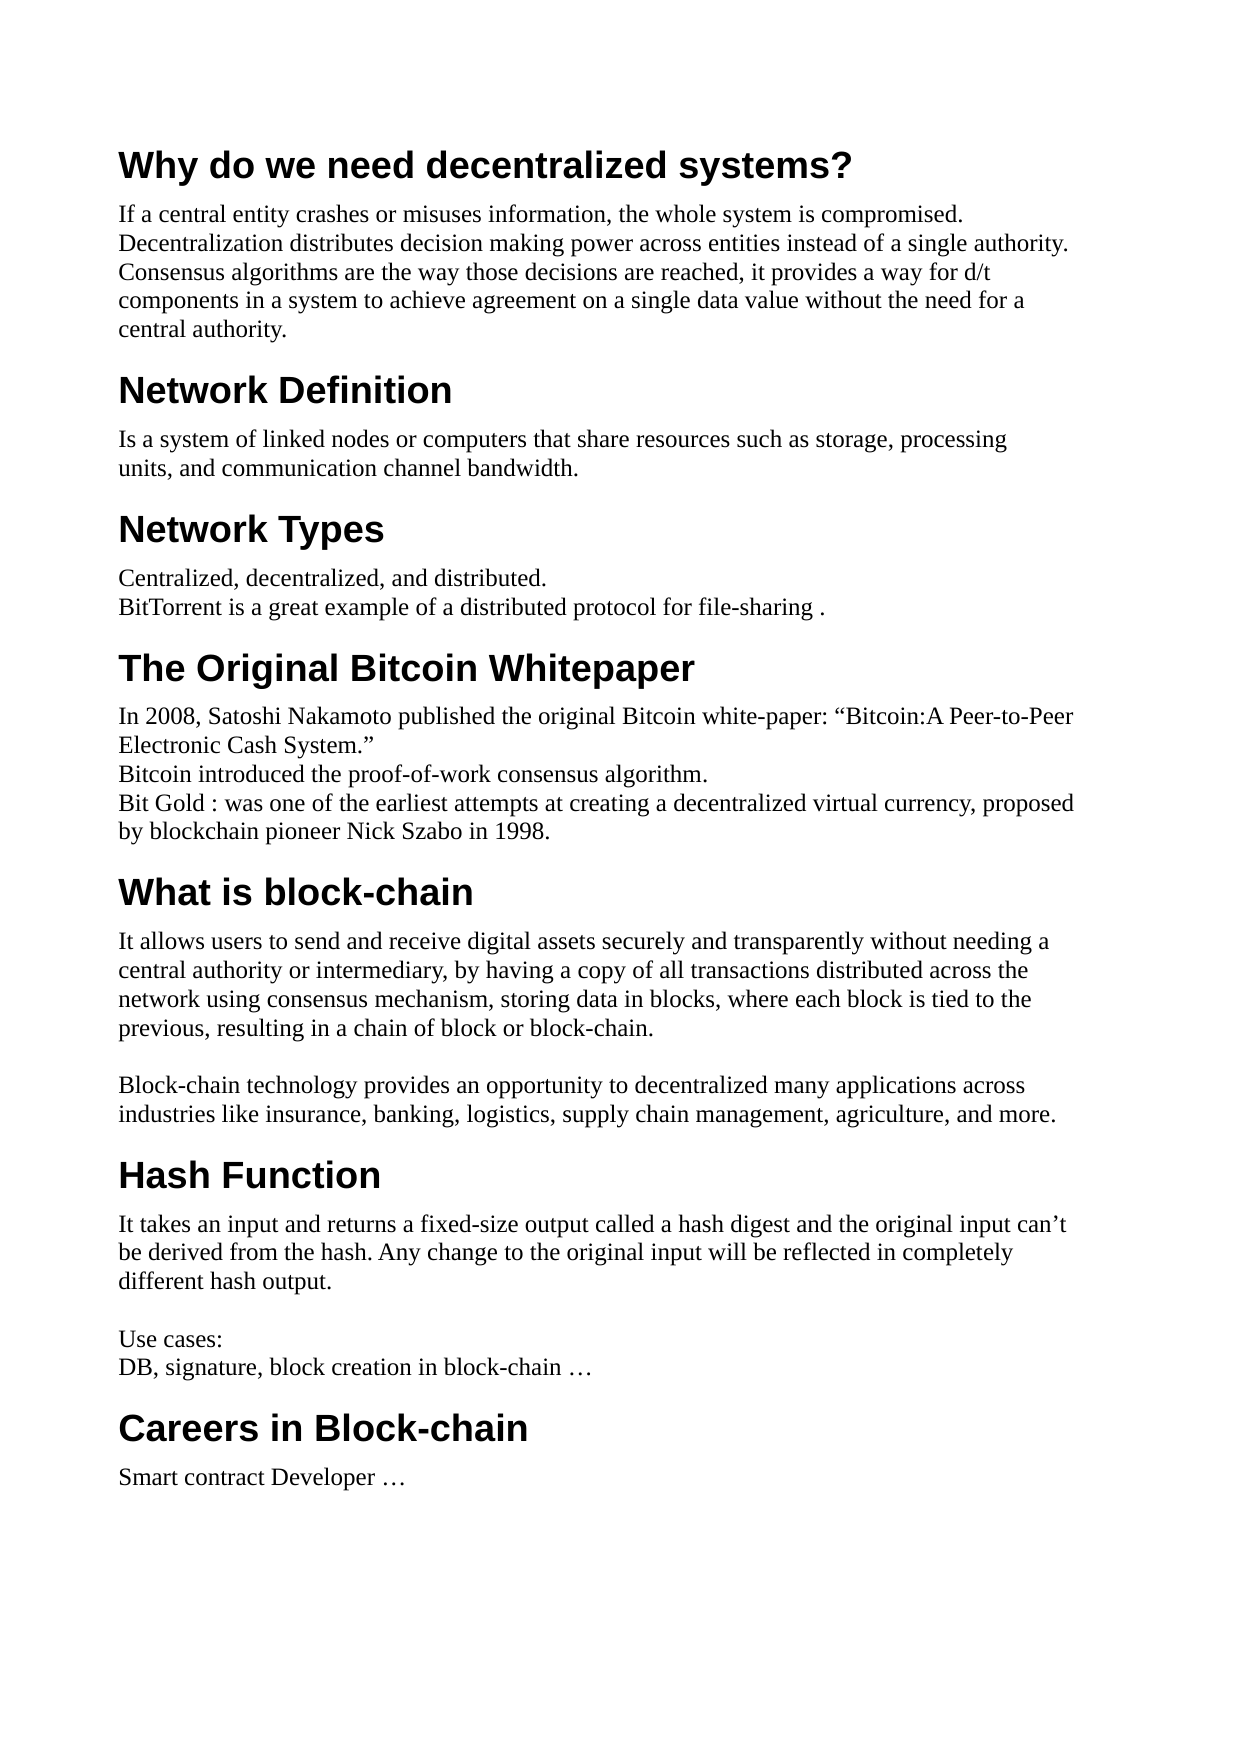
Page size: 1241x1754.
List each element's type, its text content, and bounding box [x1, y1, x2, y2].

text Centralized, decentralized, and distributed. [118, 563, 1122, 592]
text Electronic Cash System.” [118, 730, 1122, 759]
text Bit Gold : was one of the earliest attempts at creating a decentralized virtual currency, proposed [118, 788, 1122, 816]
text BitTorrent is a great example of a distributed protocol for file-sharing . [118, 592, 1122, 620]
subtitle Network Definition [118, 368, 1122, 412]
text industries like insurance, banking, logistics, supply chain management, agriculture, and more. [118, 1099, 1122, 1128]
text Smart contract Developer … [118, 1462, 1122, 1491]
text network using consensus mechanism, storing data in blocks, where each block is tied to the [118, 984, 1122, 1013]
text It allows users to send and receive digital assets securely and transparently without needing a [118, 926, 1122, 955]
subtitle Network Types [118, 507, 1122, 550]
text previous, resulting in a chain of block or block-chain. [118, 1013, 1122, 1041]
subtitle Hash Function [118, 1153, 1122, 1196]
text In 2008, Satoshi Nakamoto published the original Bitcoin white-paper: “Bitcoin:A Peer-to-Peer [118, 701, 1122, 730]
subtitle Why do we need decentralized systems? [118, 143, 1122, 187]
text by blockchain pioneer Nick Szabo in 1998. [118, 816, 1122, 845]
text Use cases: [118, 1324, 1122, 1352]
subtitle Careers in Block-chain [118, 1406, 1122, 1450]
text DB, signature, block creation in block-chain … [118, 1352, 1122, 1381]
text be derived from the hash. Any change to the original input will be reflected in completely [118, 1237, 1122, 1266]
text components in a system to achieve agreement on a single data value without the need for a [118, 286, 1122, 314]
text Bitcoin introduced the proof-of-work consensus algorithm. [118, 759, 1122, 788]
text Block-chain technology provides an opportunity to decentralized many applications across [118, 1070, 1122, 1099]
text different hash output. [118, 1266, 1122, 1295]
text Consensus algorithms are the way those decisions are reached, it provides a way for d/t [118, 257, 1122, 286]
text Decentralization distributes decision making power across entities instead of a single authority. [118, 228, 1122, 257]
text Is a system of linked nodes or computers that share resources such as storage, processing [118, 424, 1122, 453]
subtitle The Original Bitcoin Whitepaper [118, 645, 1122, 689]
subtitle What is block-chain [118, 870, 1122, 914]
text It takes an input and returns a fixed-size output called a hash digest and the original input can’t [118, 1209, 1122, 1237]
text central authority. [118, 314, 1122, 343]
text central authority or intermediary, by having a copy of all transactions distributed across the [118, 955, 1122, 984]
text units, and communication channel bandwidth. [118, 453, 1122, 482]
text If a central entity crashes or misuses information, the whole system is compromised. [118, 199, 1122, 228]
